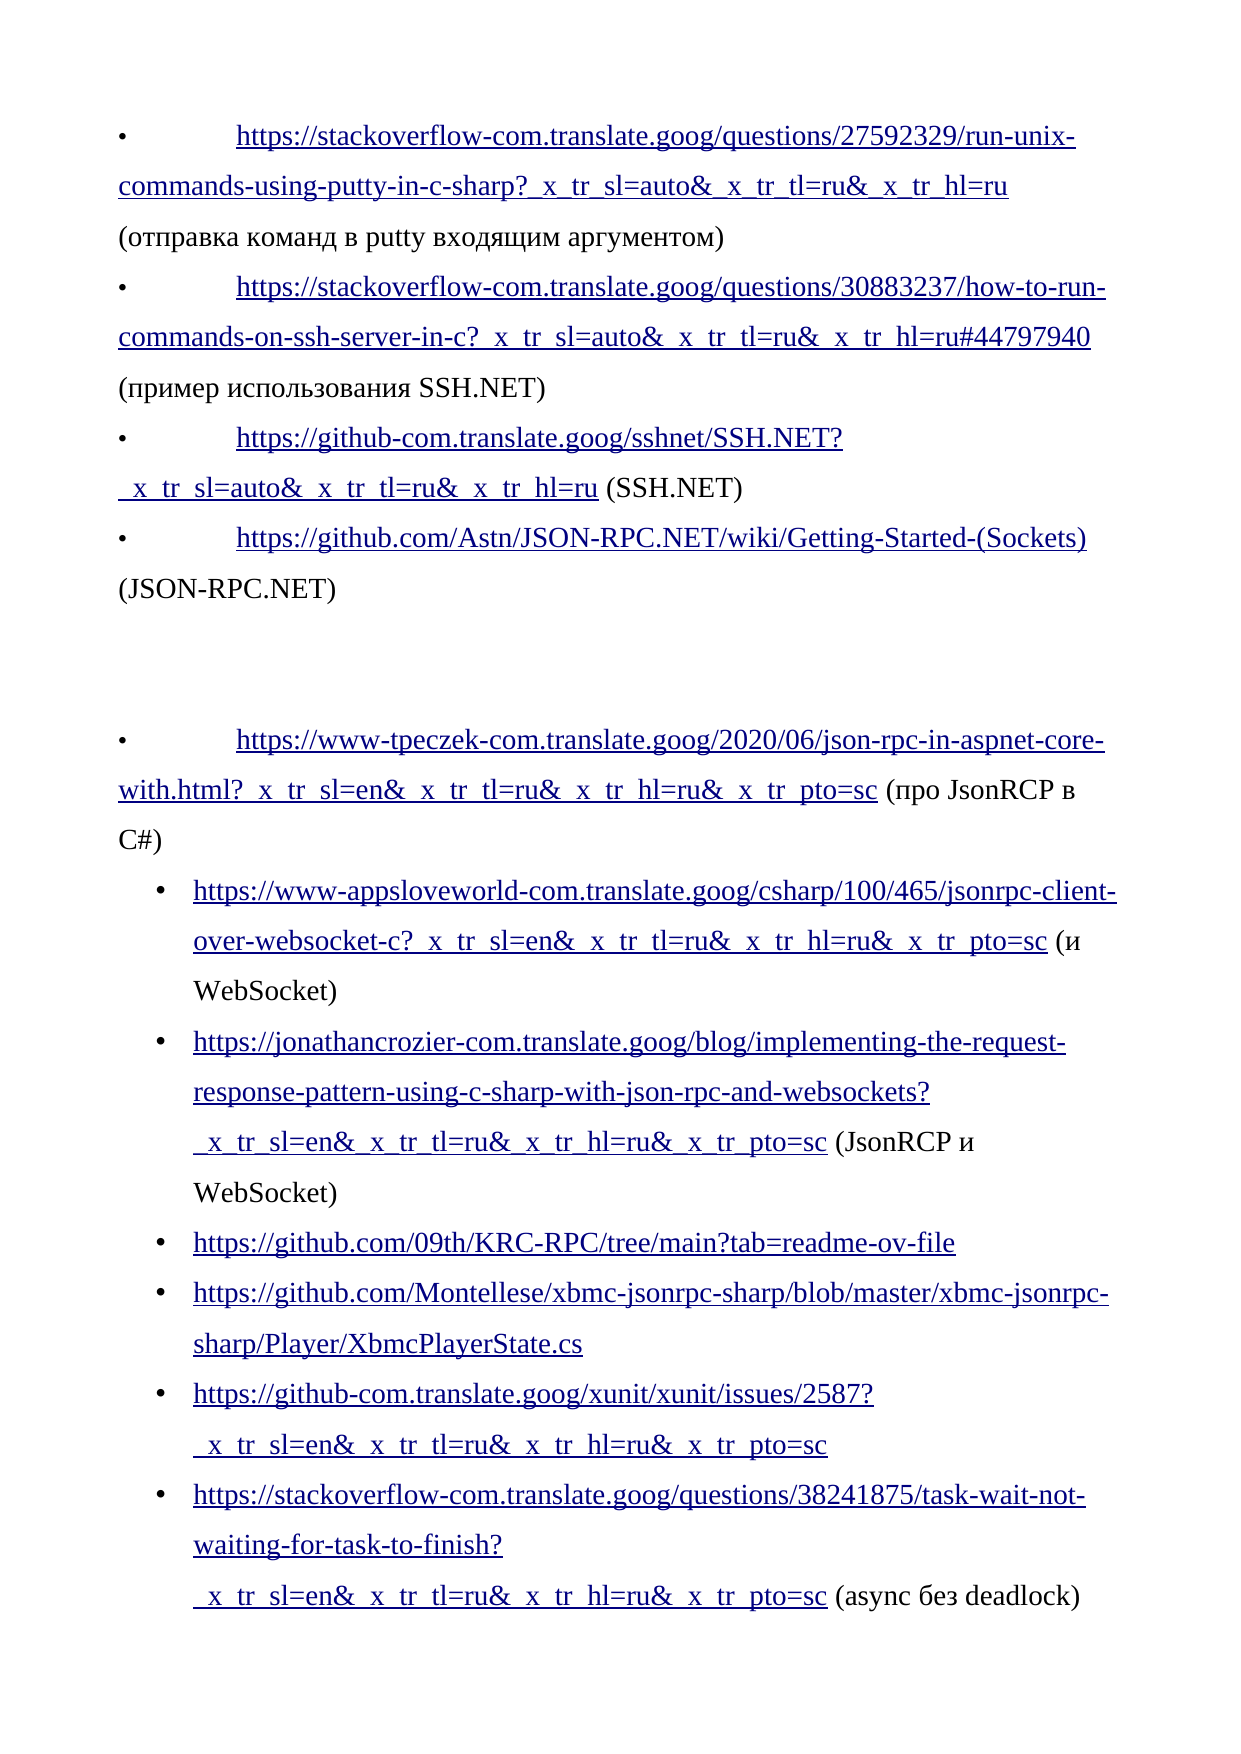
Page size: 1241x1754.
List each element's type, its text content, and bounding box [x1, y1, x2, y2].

list https://stackoverflow-com.translate.goog/questions/30883237/how-to-run-commands-on-ssh-server-in-c?_x_tr_sl=auto&_x_tr_tl=ru&_x_tr_hl=ru#44797940 (пример использования SSH.NET) [118, 269, 1122, 403]
list https://www-tpeczek-com.translate.goog/2020/06/json-rpc-in-aspnet-core-with.html?_x_tr_sl=en&_x_tr_tl=ru&_x_tr_hl=ru&_x_tr_pto=sc (про JsonRCP в C#) [118, 722, 1122, 856]
list https://github.com/Astn/JSON-RPC.NET/wiki/Getting-Started-(Sockets) (JSON-RPC.NET) [118, 521, 1122, 604]
list https://stackoverflow-com.translate.goog/questions/27592329/run-unix-commands-using-putty-in-c-sharp?_x_tr_sl=auto&_x_tr_tl=ru&_x_tr_hl=ru (отправка команд в putty входящим аргументом) [118, 118, 1122, 252]
list https://jonathancrozier-com.translate.goog/blog/implementing-the-request-response-pattern-using-c-sharp-with-json-rpc-and-websockets?_x_tr_sl=en&_x_tr_tl=ru&_x_tr_hl=ru&_x_tr_pto=sc (JsonRCP и WebSocket) [156, 1024, 1122, 1208]
list https://www-appsloveworld-com.translate.goog/csharp/100/465/jsonrpc-client-over-websocket-c?_x_tr_sl=en&_x_tr_tl=ru&_x_tr_hl=ru&_x_tr_pto=sc (и WebSocket) [156, 873, 1122, 1007]
list https://github-com.translate.goog/xunit/xunit/issues/2587?_x_tr_sl=en&_x_tr_tl=ru&_x_tr_hl=ru&_x_tr_pto=sc [156, 1376, 1122, 1460]
list https://github.com/Montellese/xbmc-jsonrpc-sharp/blob/master/xbmc-jsonrpc-sharp/Player/XbmcPlayerState.cs [156, 1276, 1122, 1359]
list https://stackoverflow-com.translate.goog/questions/38241875/task-wait-not-waiting-for-task-to-finish?_x_tr_sl=en&_x_tr_tl=ru&_x_tr_hl=ru&_x_tr_pto=sc (async без deadlock) [156, 1477, 1122, 1611]
list https://github.com/09th/KRC-RPC/tree/main?tab=readme-ov-file [156, 1225, 1122, 1259]
list https://github-com.translate.goog/sshnet/SSH.NET?_x_tr_sl=auto&_x_tr_tl=ru&_x_tr_hl=ru (SSH.NET) [118, 420, 1122, 504]
